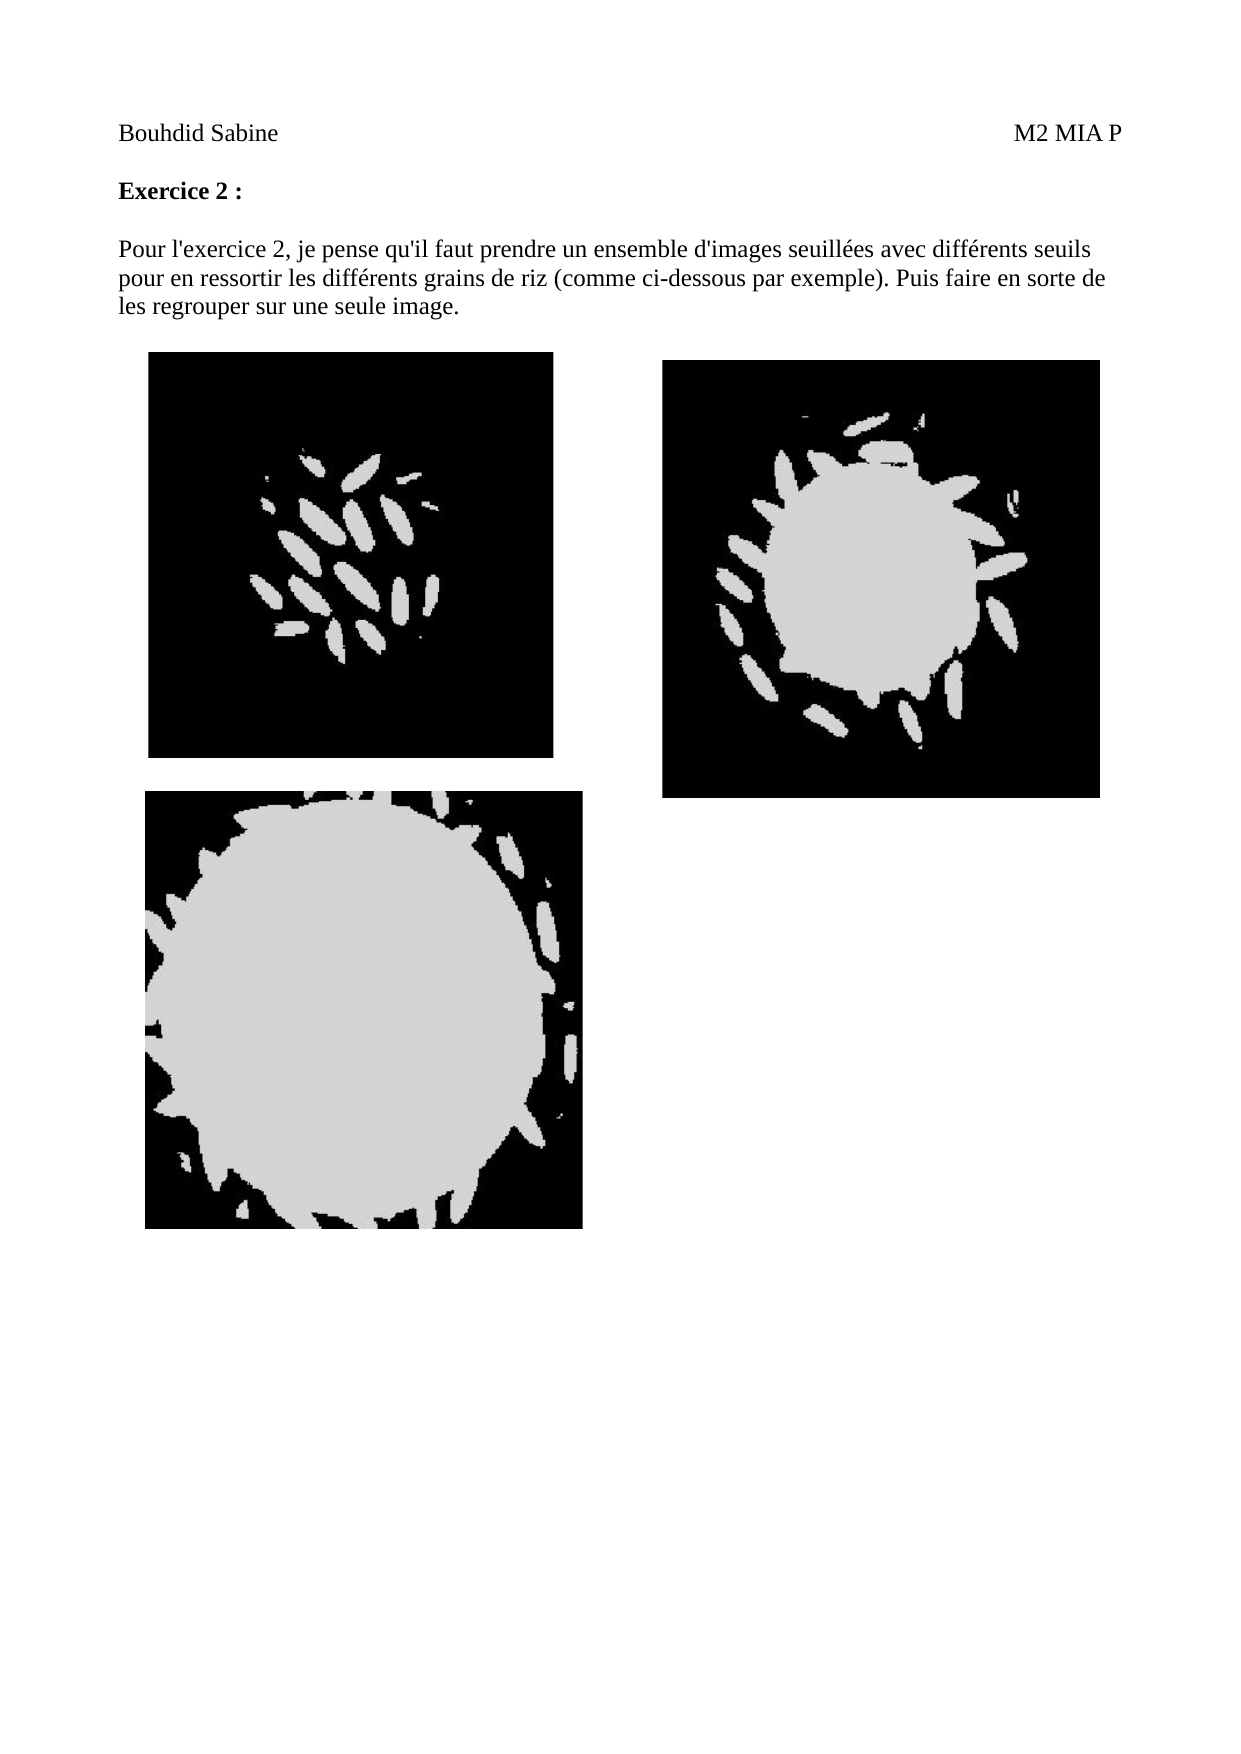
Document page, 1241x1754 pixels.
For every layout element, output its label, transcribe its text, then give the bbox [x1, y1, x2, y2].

text Pour l'exercice 2, je pense qu'il faut prendre un ensemble d'images seuillées avec différents seuils pour en ressortir les différents grains de riz (comme ci-dessous par exemple). Puis faire en sorte de les regrouper sur une seule image. [118, 234, 1122, 320]
picture [148, 352, 554, 758]
picture [662, 360, 1100, 798]
text Exercice 2 : [118, 176, 1122, 205]
picture [145, 791, 583, 1229]
